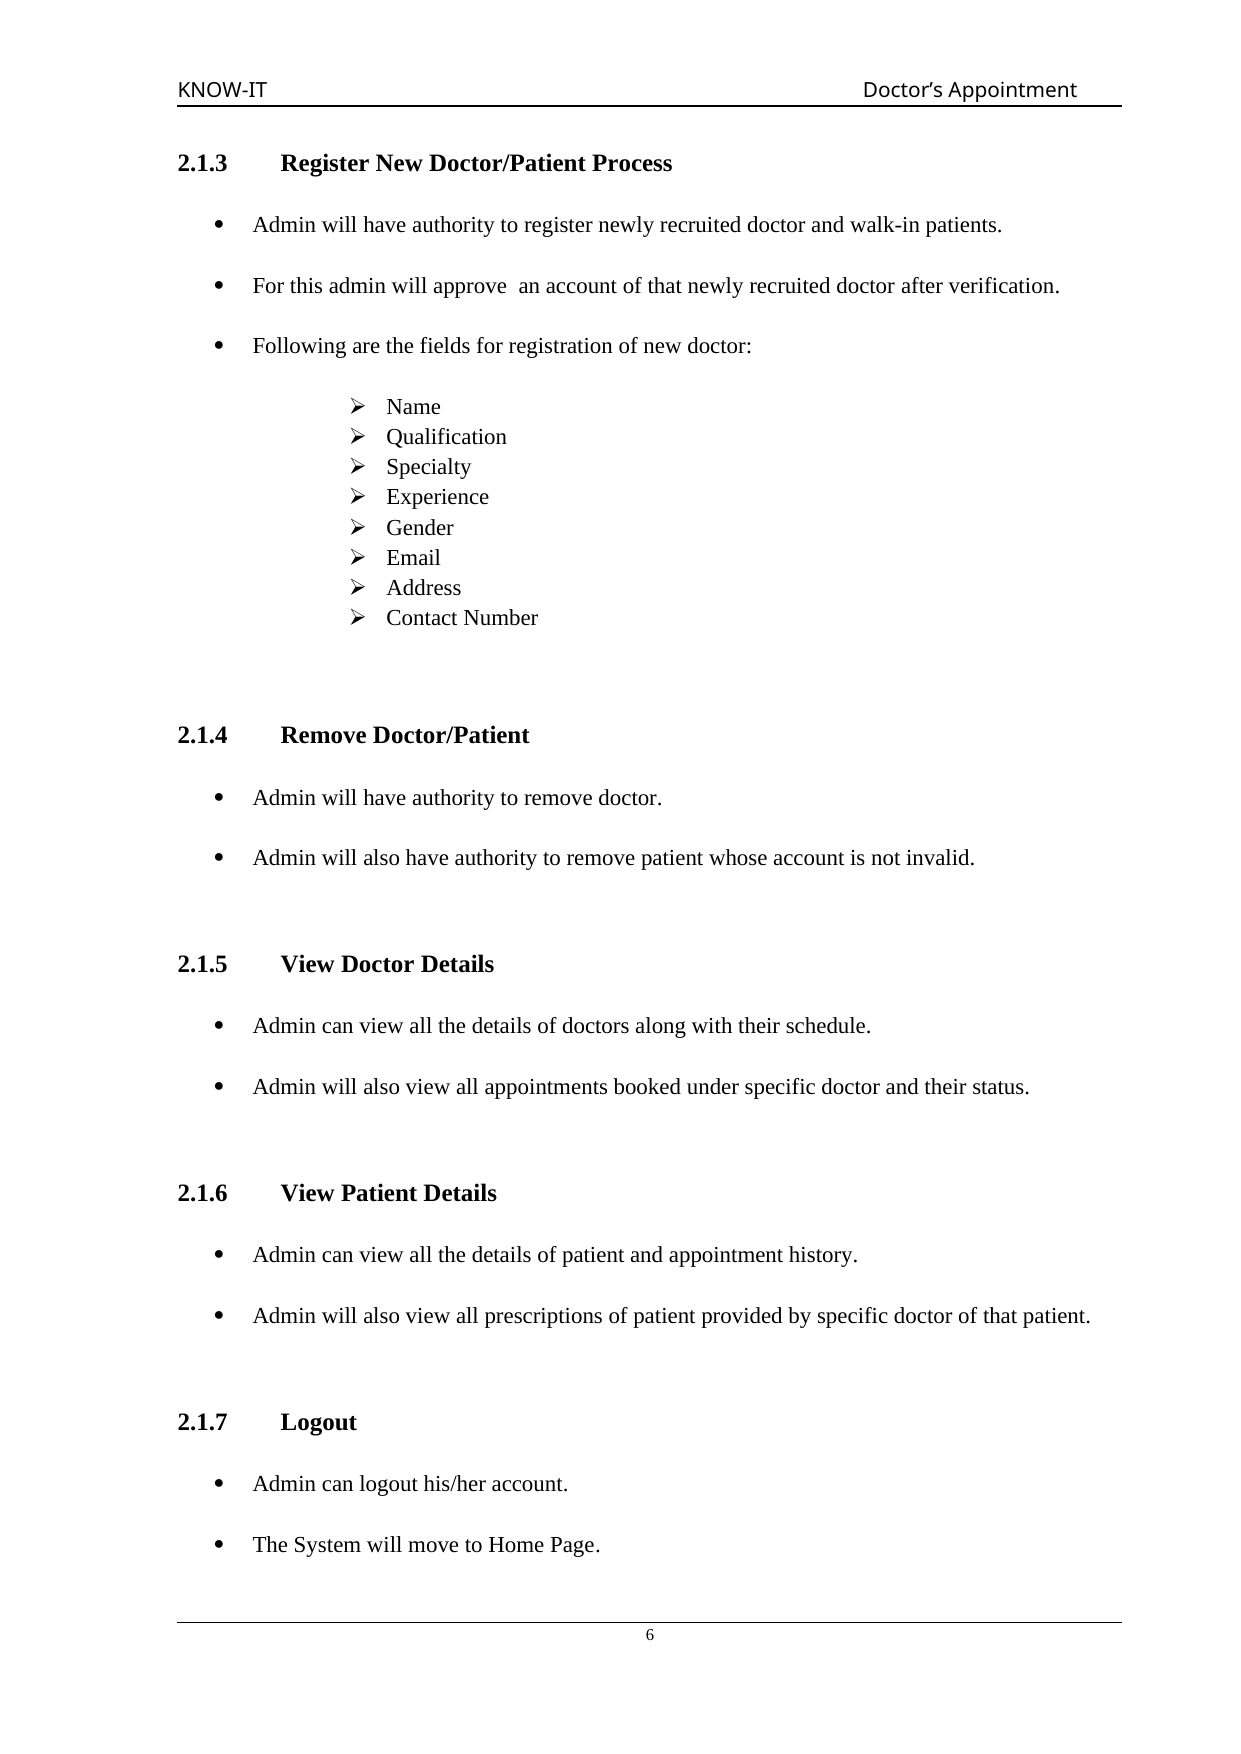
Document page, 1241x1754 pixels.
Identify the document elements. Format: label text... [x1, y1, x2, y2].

list Admin will also have authority to remove patient whose account is not invalid. [215, 844, 1122, 870]
list For this admin will approve an account of that newly recruited doctor after verification. [215, 272, 1122, 298]
list Following are the fields for registration of new doctor: [215, 332, 1122, 359]
subtitle Register New Doctor/Patient Process [177, 148, 1032, 176]
list Contact Number [349, 604, 1122, 631]
subtitle Logout [177, 1407, 1032, 1435]
list Admin can view all the details of patient and appointment history. [215, 1241, 1122, 1268]
subtitle View Doctor Details [177, 949, 1032, 977]
list Admin will also view all prescriptions of patient provided by specific doctor of that patient. [215, 1302, 1122, 1328]
list Email [349, 544, 1122, 570]
list Qualification [349, 423, 1122, 449]
list Admin will have authority to register newly recruited doctor and walk-in patients. [215, 211, 1122, 238]
list Admin will have authority to remove doctor. [215, 783, 1122, 810]
list Address [349, 574, 1122, 600]
list Name [349, 393, 1122, 419]
list Admin will also view all appointments booked under specific doctor and their status. [215, 1073, 1122, 1099]
list Admin can logout his/her account. [215, 1470, 1122, 1497]
list Gender [349, 513, 1122, 540]
subtitle View Patient Details [177, 1178, 1032, 1206]
list The System will move to Home Page. [215, 1531, 1122, 1557]
list Experience [349, 483, 1122, 510]
subtitle Remove Doctor/Patient [177, 720, 1032, 748]
list Specialty [349, 453, 1122, 479]
list Admin can view all the details of doctors along with their schedule. [215, 1012, 1122, 1039]
